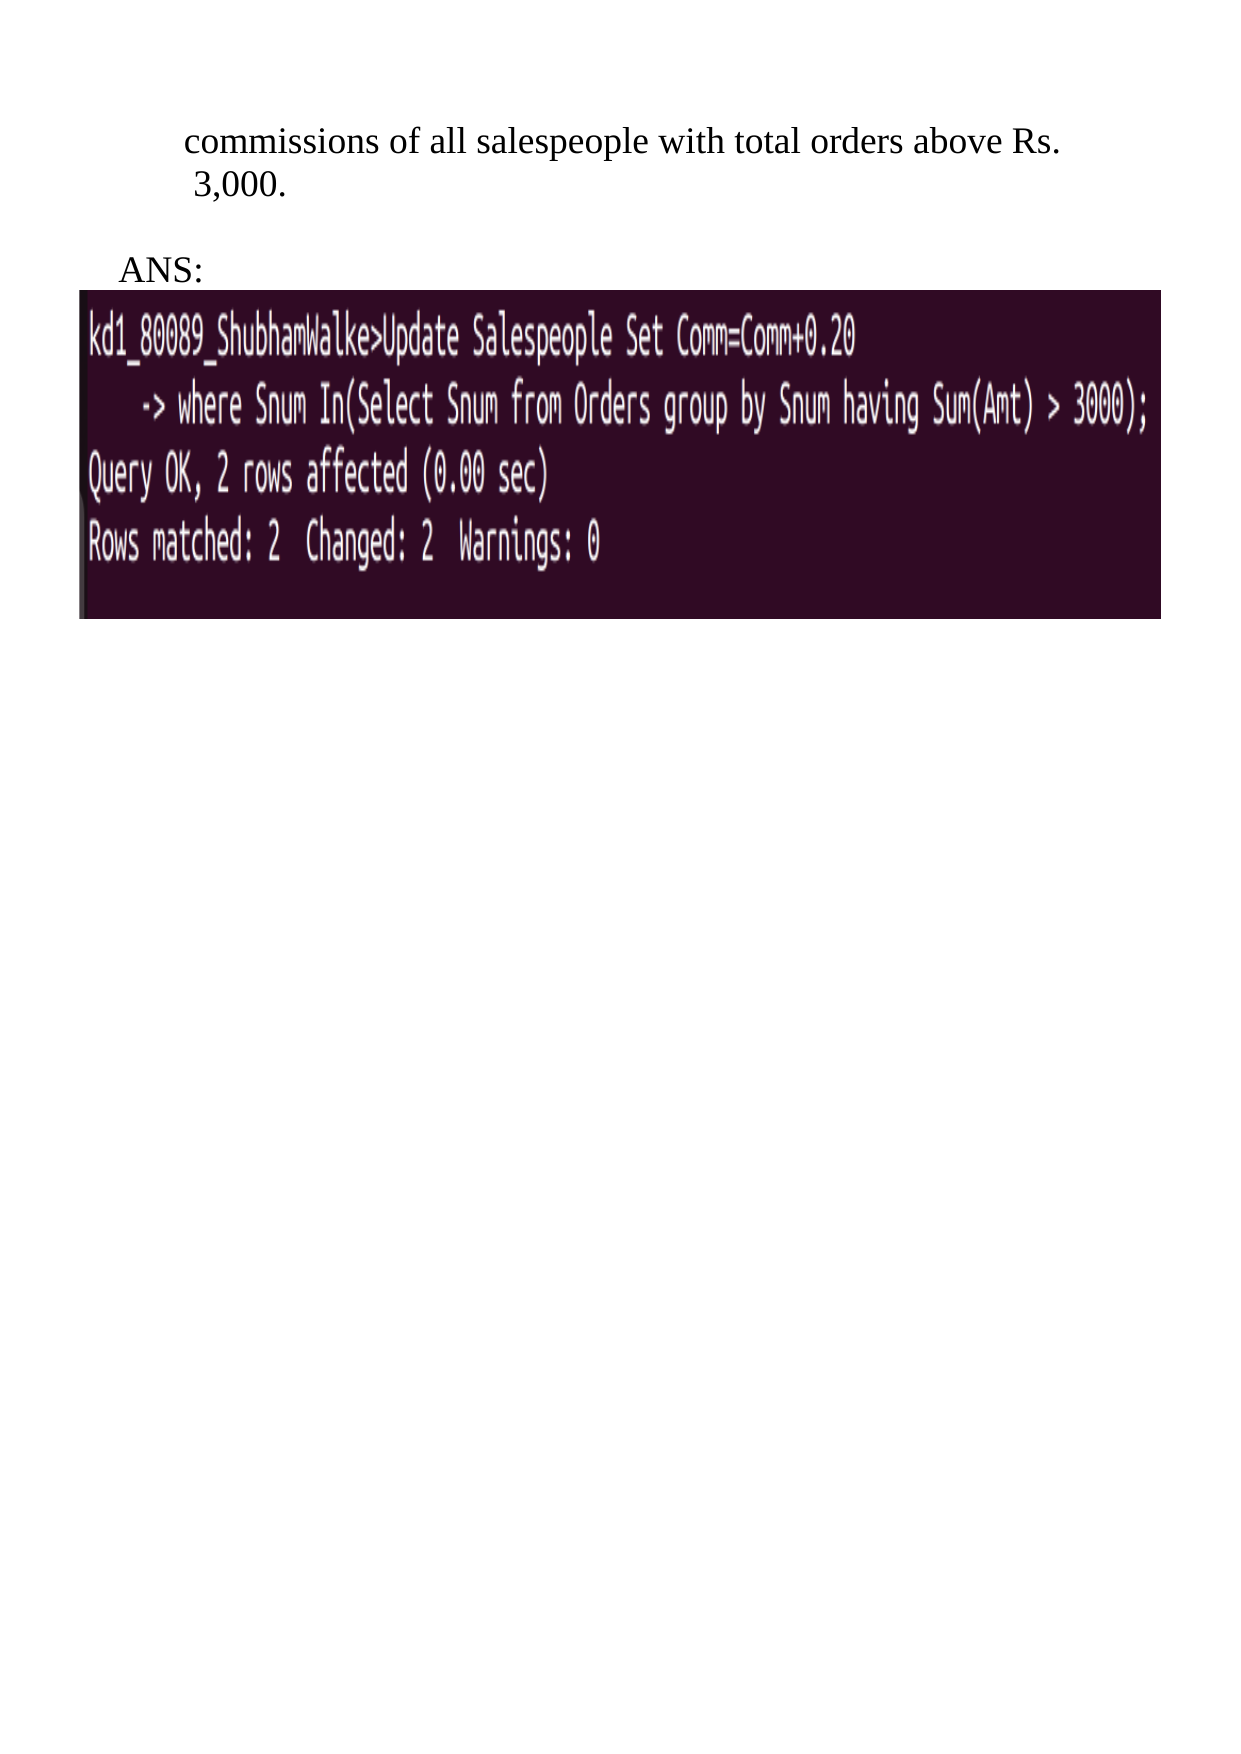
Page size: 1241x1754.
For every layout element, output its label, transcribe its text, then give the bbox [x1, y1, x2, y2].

text commissions of all salespeople with total orders above Rs. [118, 118, 1122, 161]
text ANS: [118, 247, 1122, 290]
text 3,000. [118, 161, 1122, 204]
picture [79, 290, 1161, 619]
